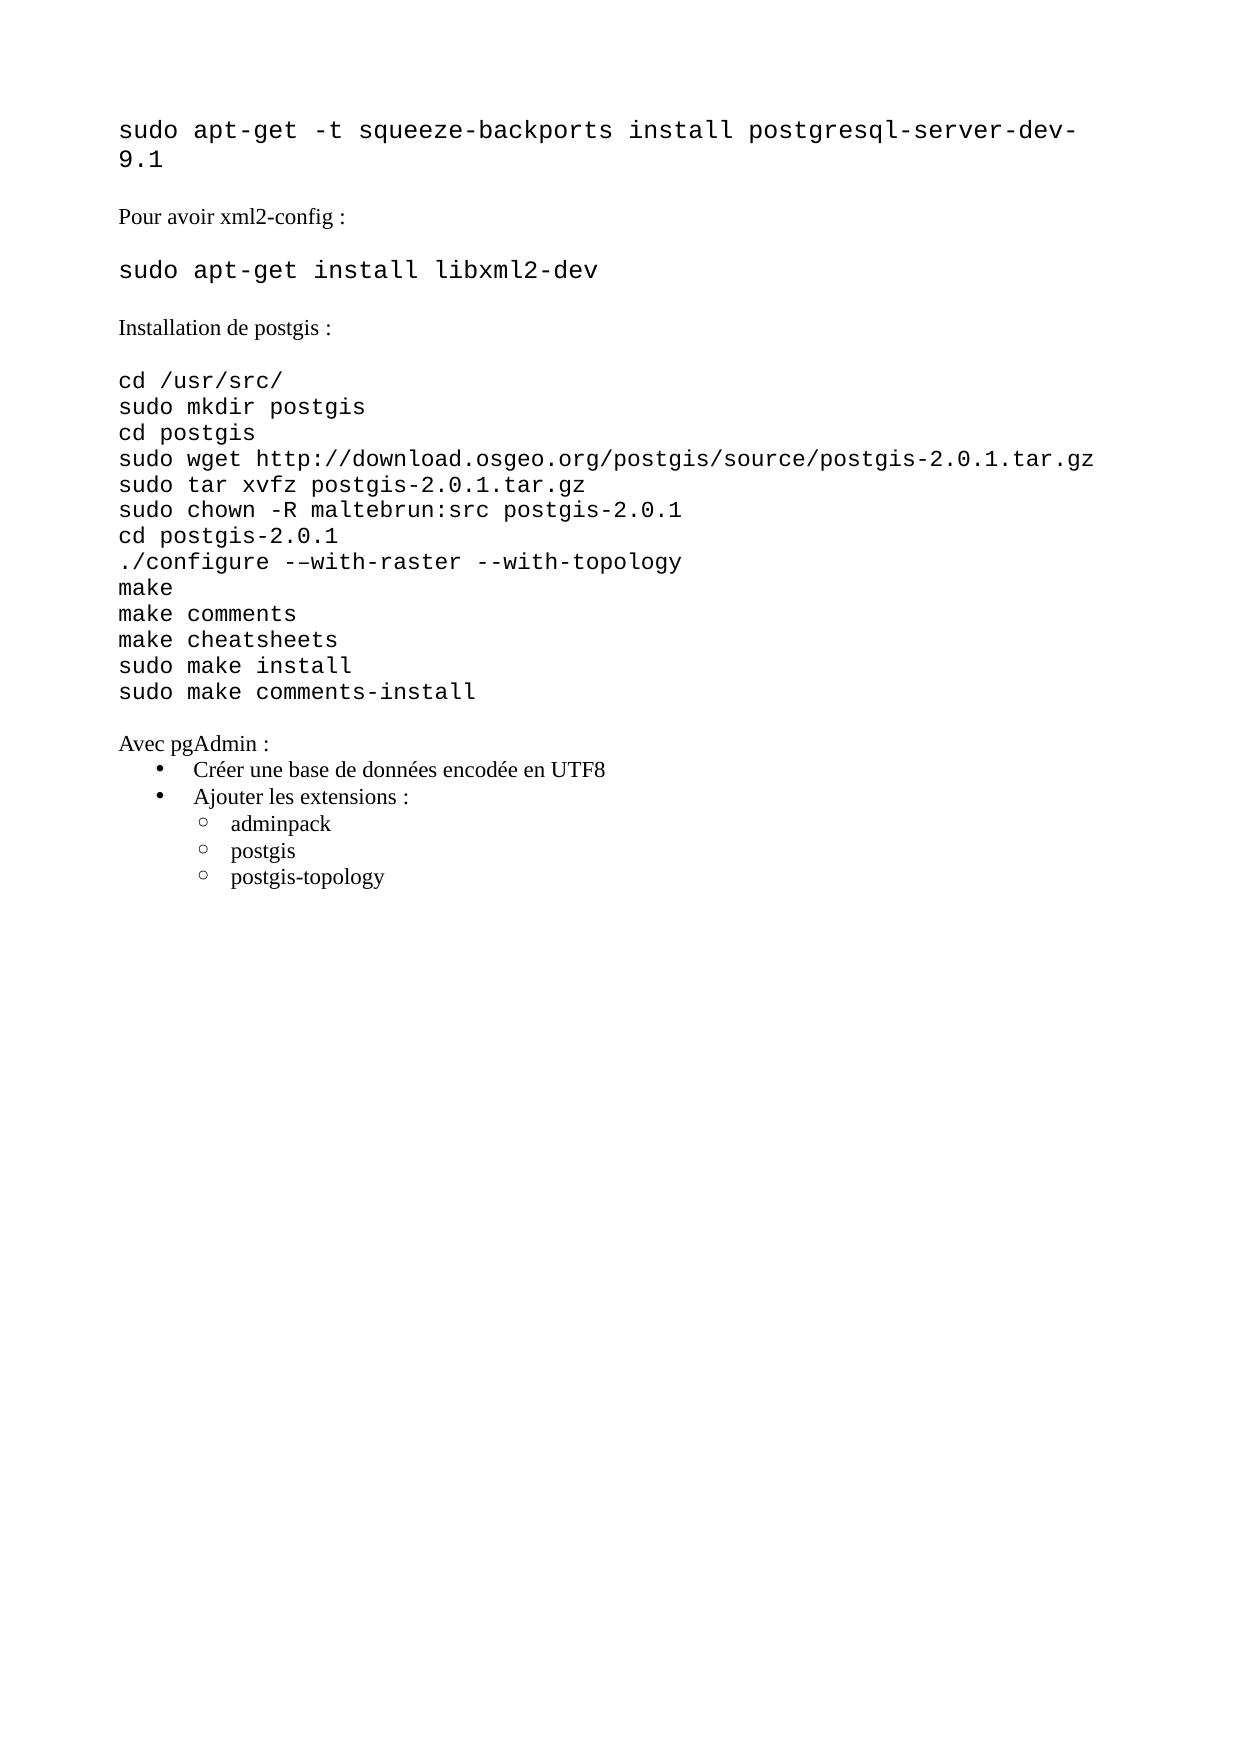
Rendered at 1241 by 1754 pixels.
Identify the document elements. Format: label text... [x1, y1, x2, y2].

text sudo mkdir postgis [118, 395, 1122, 421]
list Créer une base de données encodée en UTF8 [156, 756, 1122, 783]
text cd /usr/src/ [118, 369, 1122, 395]
text Pour avoir xml2-config : [118, 203, 1122, 229]
text sudo make install [118, 654, 1122, 680]
text cd postgis [118, 421, 1122, 447]
text sudo wget http://download.osgeo.org/postgis/source/postgis-2.0.1.tar.gz [118, 447, 1122, 473]
text Avec pgAdmin : [118, 730, 1122, 756]
text sudo chown -R maltebrun:src postgis-2.0.1 [118, 499, 1122, 525]
text sudo apt-get -t squeeze-backports install postgresql-server-dev-9.1 [118, 118, 1122, 175]
list postgis [193, 837, 1122, 863]
list adminpack [193, 810, 1122, 837]
text make cheatsheets [118, 628, 1122, 654]
list postgis-topology [193, 863, 1122, 890]
list Ajouter les extensions : [156, 783, 1122, 810]
text make comments [118, 603, 1122, 628]
text sudo apt-get install libxml2-dev [118, 258, 1122, 286]
text make [118, 577, 1122, 603]
text Installation de postgis : [118, 314, 1122, 341]
text sudo make comments-install [118, 680, 1122, 706]
text cd postgis-2.0.1 [118, 525, 1122, 551]
text ./configure -–with-raster --with-topology [118, 551, 1122, 577]
text sudo tar xvfz postgis-2.0.1.tar.gz [118, 473, 1122, 499]
